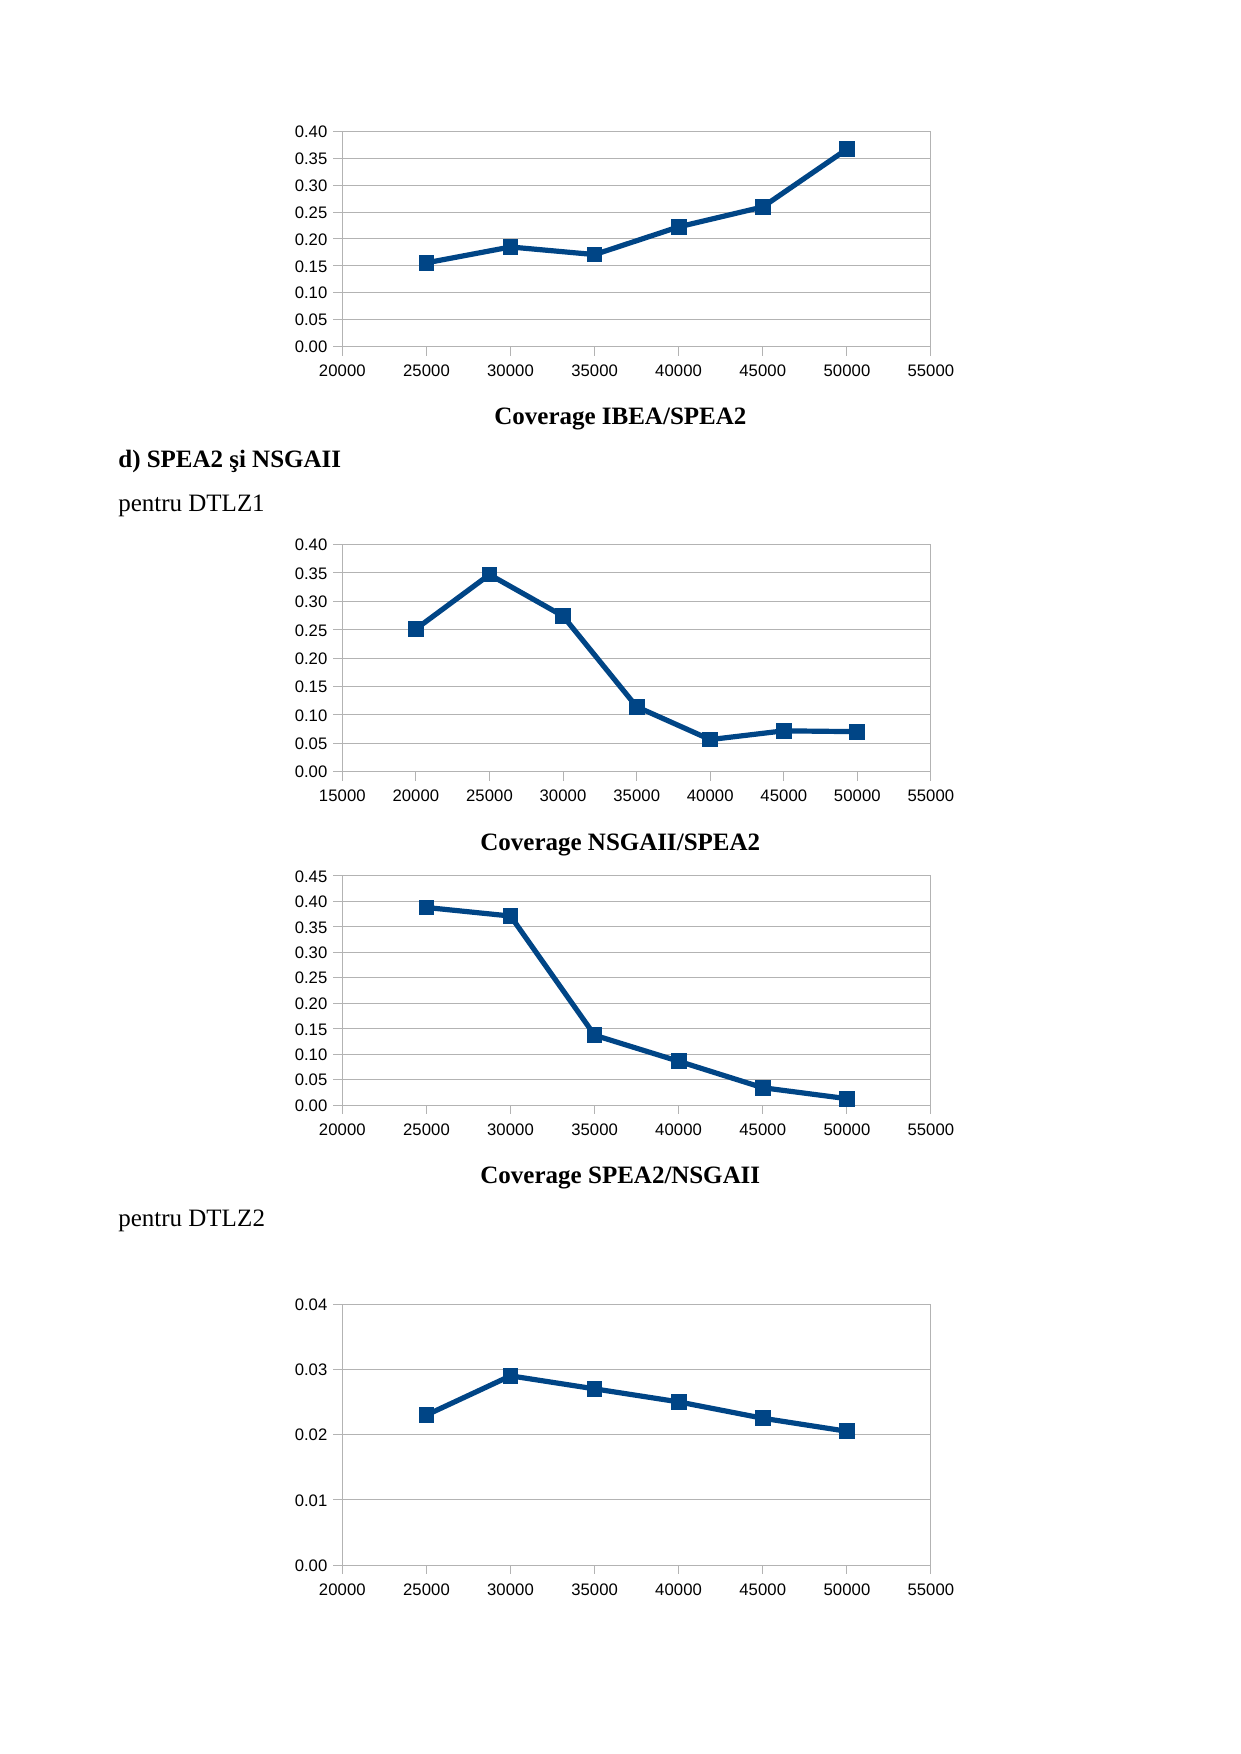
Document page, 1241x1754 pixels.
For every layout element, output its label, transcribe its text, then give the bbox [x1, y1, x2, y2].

text pentru DTLZ1 [118, 488, 1122, 516]
text Coverage NSGAII/SPEA2 [118, 531, 1122, 855]
text Coverage IBEA/SPEA2 [118, 118, 1122, 430]
text d) SPEA2 şi NSGAII [118, 444, 1122, 473]
text Coverage SPEA2/NSGAII [118, 870, 1122, 1189]
text pentru DTLZ2 [118, 1203, 1122, 1232]
